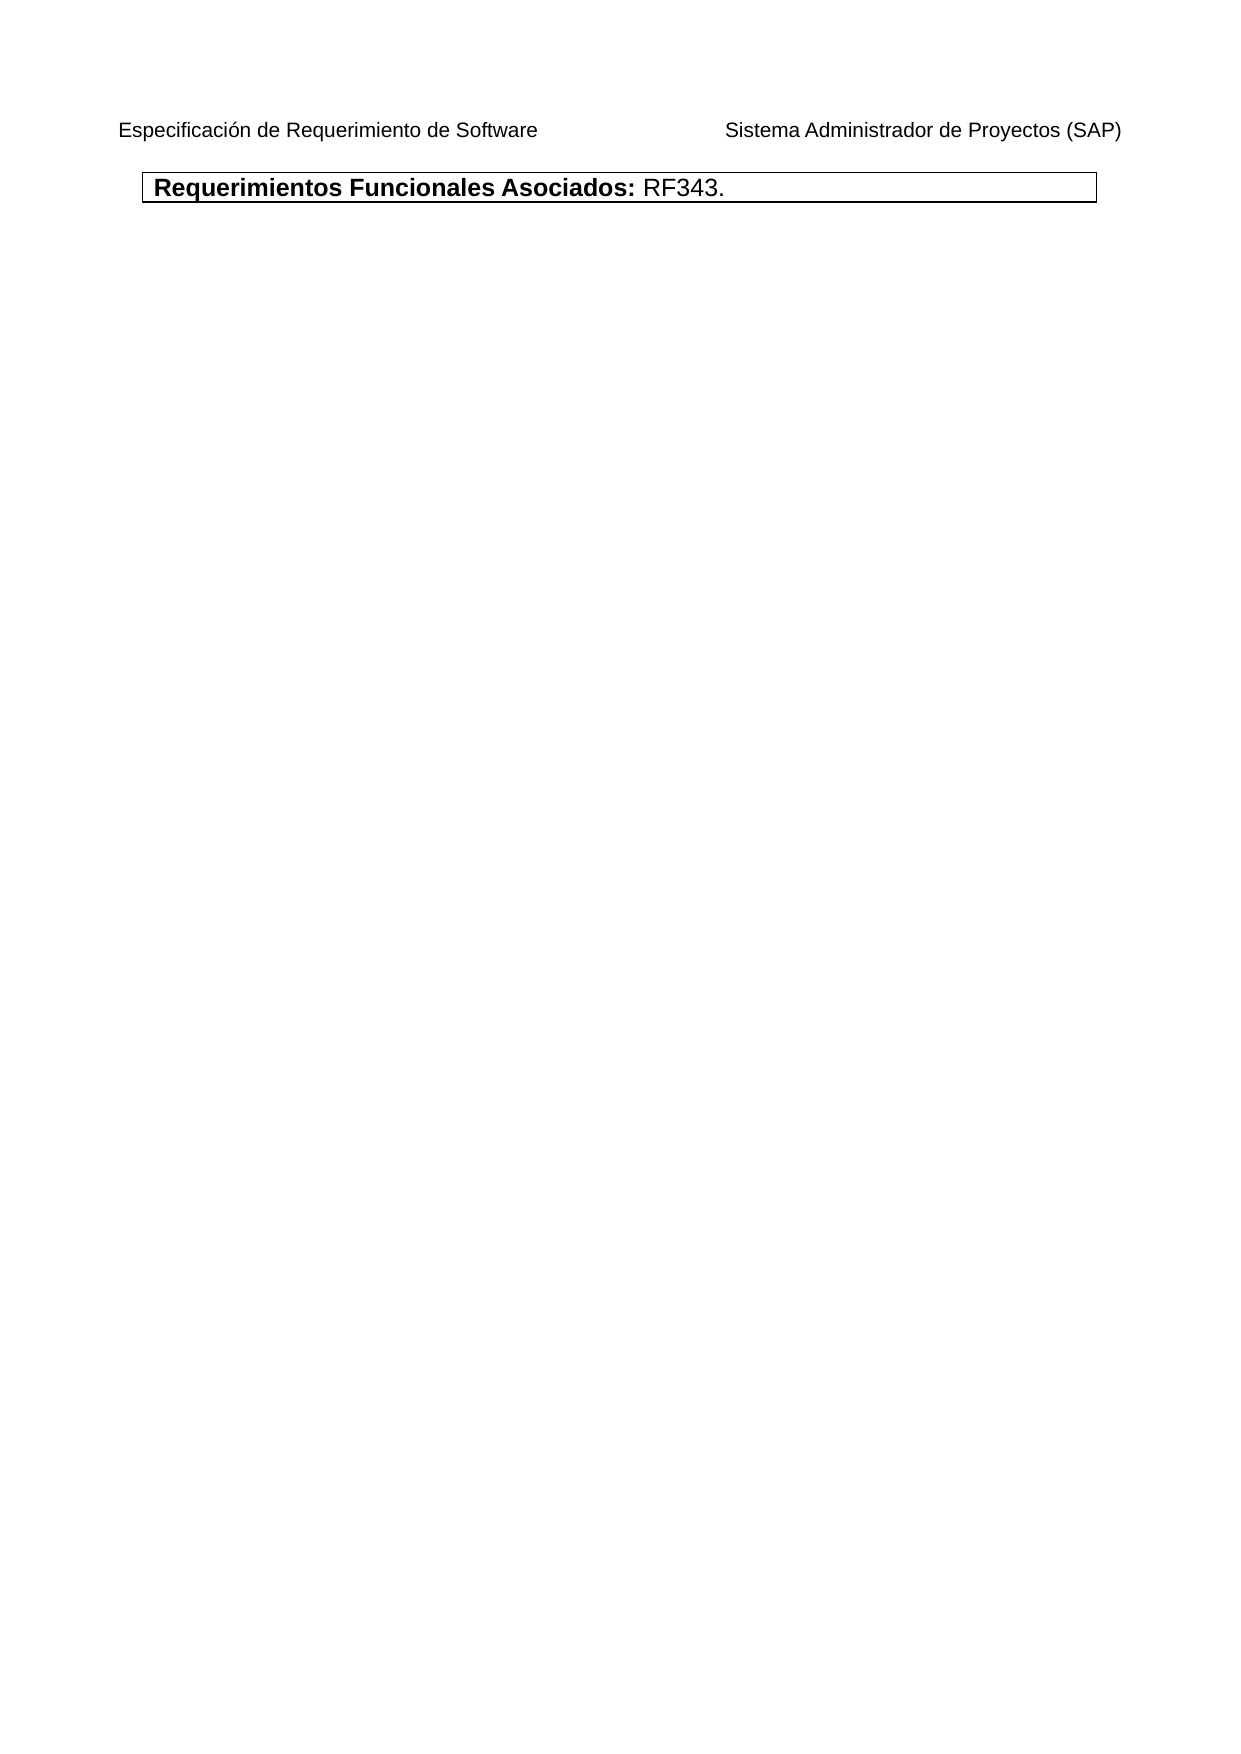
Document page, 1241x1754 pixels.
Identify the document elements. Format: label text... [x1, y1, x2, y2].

table_cell Requerimientos Funcionales Asociados: RF343. [143, 173, 1096, 201]
